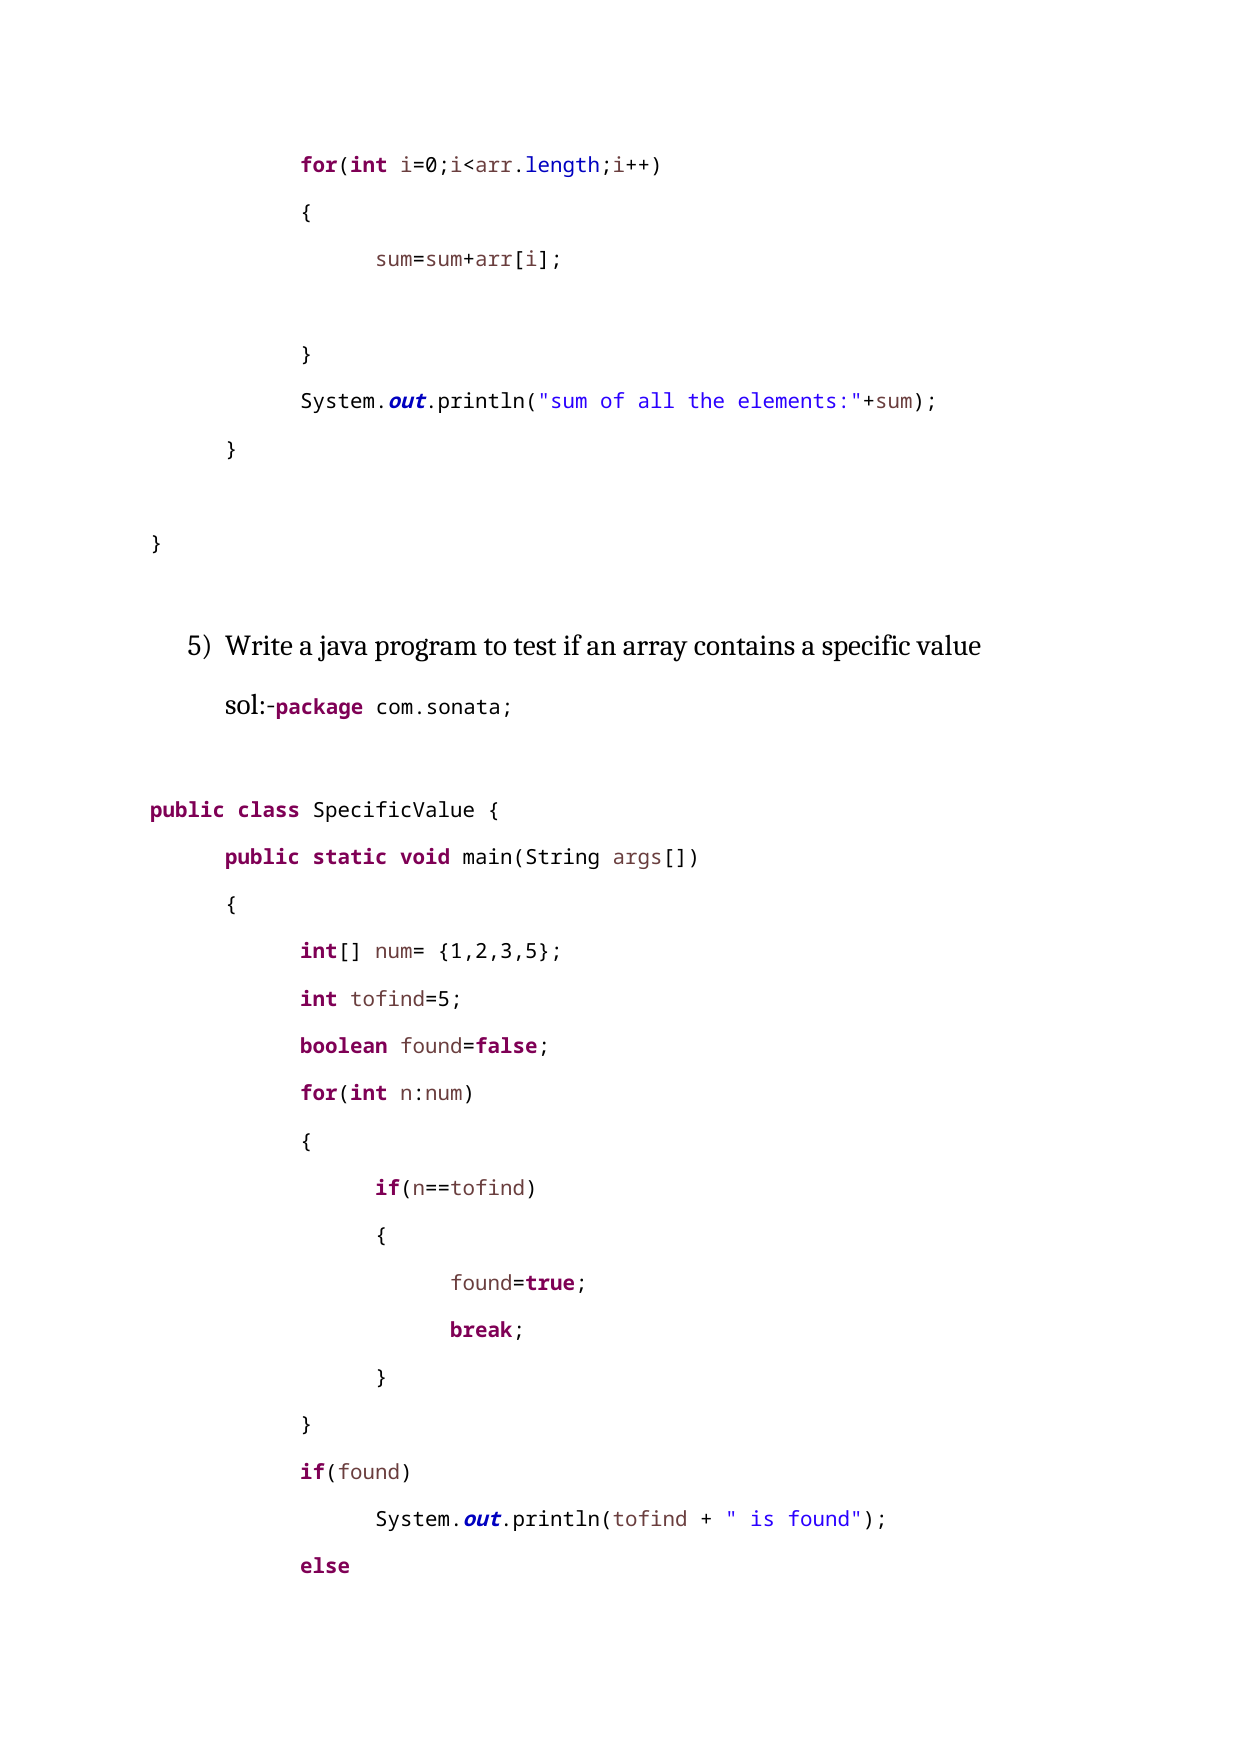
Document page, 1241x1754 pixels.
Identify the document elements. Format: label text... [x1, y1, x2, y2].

text int[] num= {1,2,3,5}; [150, 937, 1090, 965]
text else [150, 1551, 1090, 1580]
text for(int n:num) [150, 1078, 1090, 1107]
text { [150, 889, 1090, 918]
text if(n==tofind) [150, 1173, 1090, 1201]
text } [150, 339, 1090, 368]
text { [150, 1126, 1090, 1154]
text sum=sum+arr[i]; [150, 244, 1090, 273]
list Write a java program to test if an array contains a specific value [187, 629, 1090, 662]
text System.out.println(tofind + " is found"); [150, 1504, 1090, 1532]
text { [150, 1220, 1090, 1249]
text public static void main(String args[]) [150, 842, 1090, 870]
text int tofind=5; [150, 984, 1090, 1012]
text public class SpecificValue { [150, 795, 1090, 823]
text for(int i=0;i<arr.length;i++) [150, 150, 1090, 178]
text } [150, 1409, 1090, 1438]
text } [150, 528, 1090, 557]
text boolean found=false; [150, 1031, 1090, 1059]
text System.out.println("sum of all the elements:"+sum); [150, 386, 1090, 415]
text { [150, 197, 1090, 226]
text } [150, 1362, 1090, 1391]
text } [150, 434, 1090, 462]
list sol:-package com.sonata; [187, 688, 1090, 722]
text break; [150, 1315, 1090, 1343]
text if(found) [150, 1457, 1090, 1485]
text found=true; [150, 1268, 1090, 1296]
